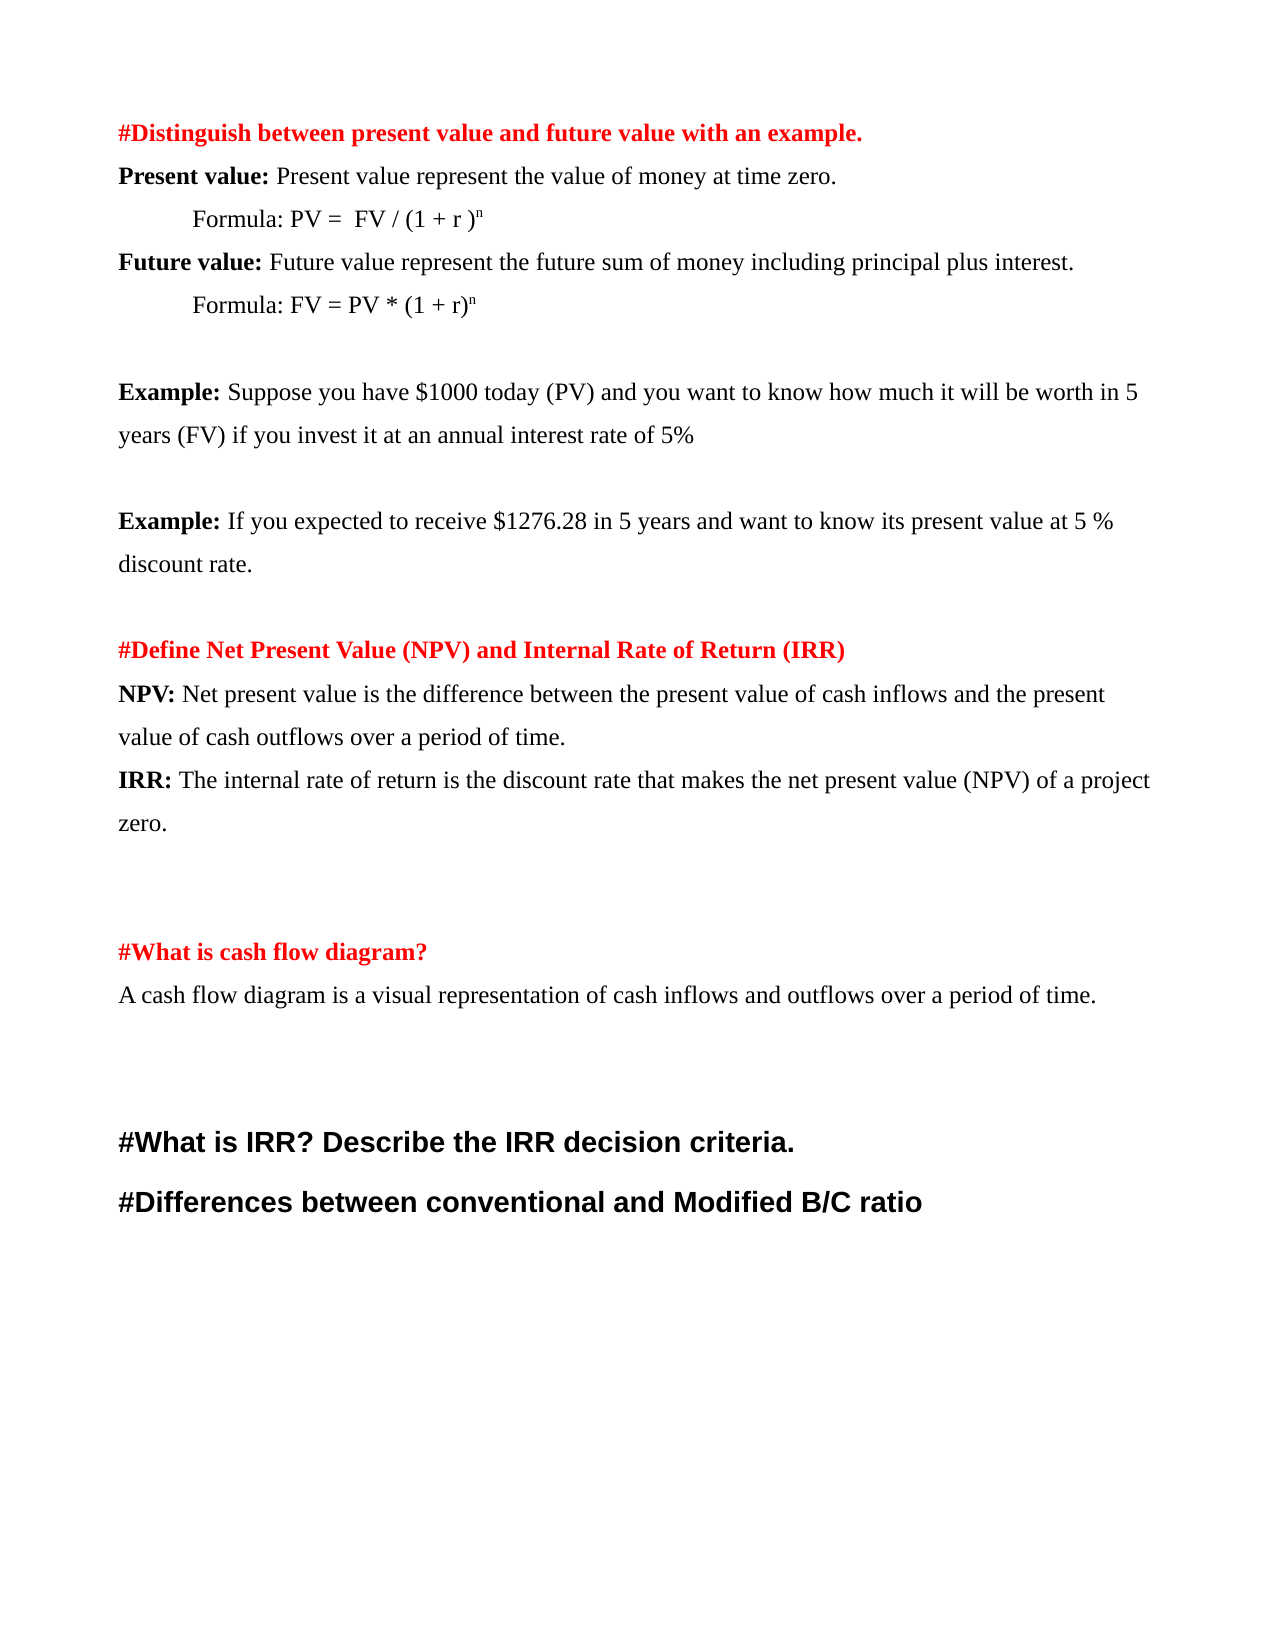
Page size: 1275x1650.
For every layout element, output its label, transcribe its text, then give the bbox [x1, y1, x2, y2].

text IRR: The internal rate of return is the discount rate that makes the net present value (NPV) of a project zero. [118, 765, 1157, 837]
text Formula: PV = FV / (1 + r )n [118, 204, 1157, 233]
subtitle #Differences between conventional and Modified B/C ratio [118, 1185, 1157, 1219]
subtitle #What is IRR? Describe the IRR decision criteria. [118, 1124, 1157, 1158]
text Present value: Present value represent the value of money at time zero. [118, 161, 1157, 190]
text A cash flow diagram is a visual representation of cash inflows and outflows over a period of time. [118, 981, 1157, 1009]
text #What is cash flow diagram? [118, 937, 1157, 966]
text #Define Net Present Value (NPV) and Internal Rate of Return (IRR) [118, 636, 1157, 664]
text Example: Suppose you have $1000 today (PV) and you want to know how much it will be worth in 5 years (FV) if you invest it at an annual interest rate of 5% [118, 377, 1157, 449]
text #Distinguish between present value and future value with an example. [118, 118, 1157, 147]
text Future value: Future value represent the future sum of money including principal plus interest. [118, 247, 1157, 276]
text Example: If you expected to receive $1276.28 in 5 years and want to know its present value at 5 % discount rate. [118, 506, 1157, 578]
text Formula: FV = PV * (1 + r)n [118, 291, 1157, 319]
text NPV: Net present value is the difference between the present value of cash inflows and the present value of cash outflows over a period of time. [118, 679, 1157, 751]
